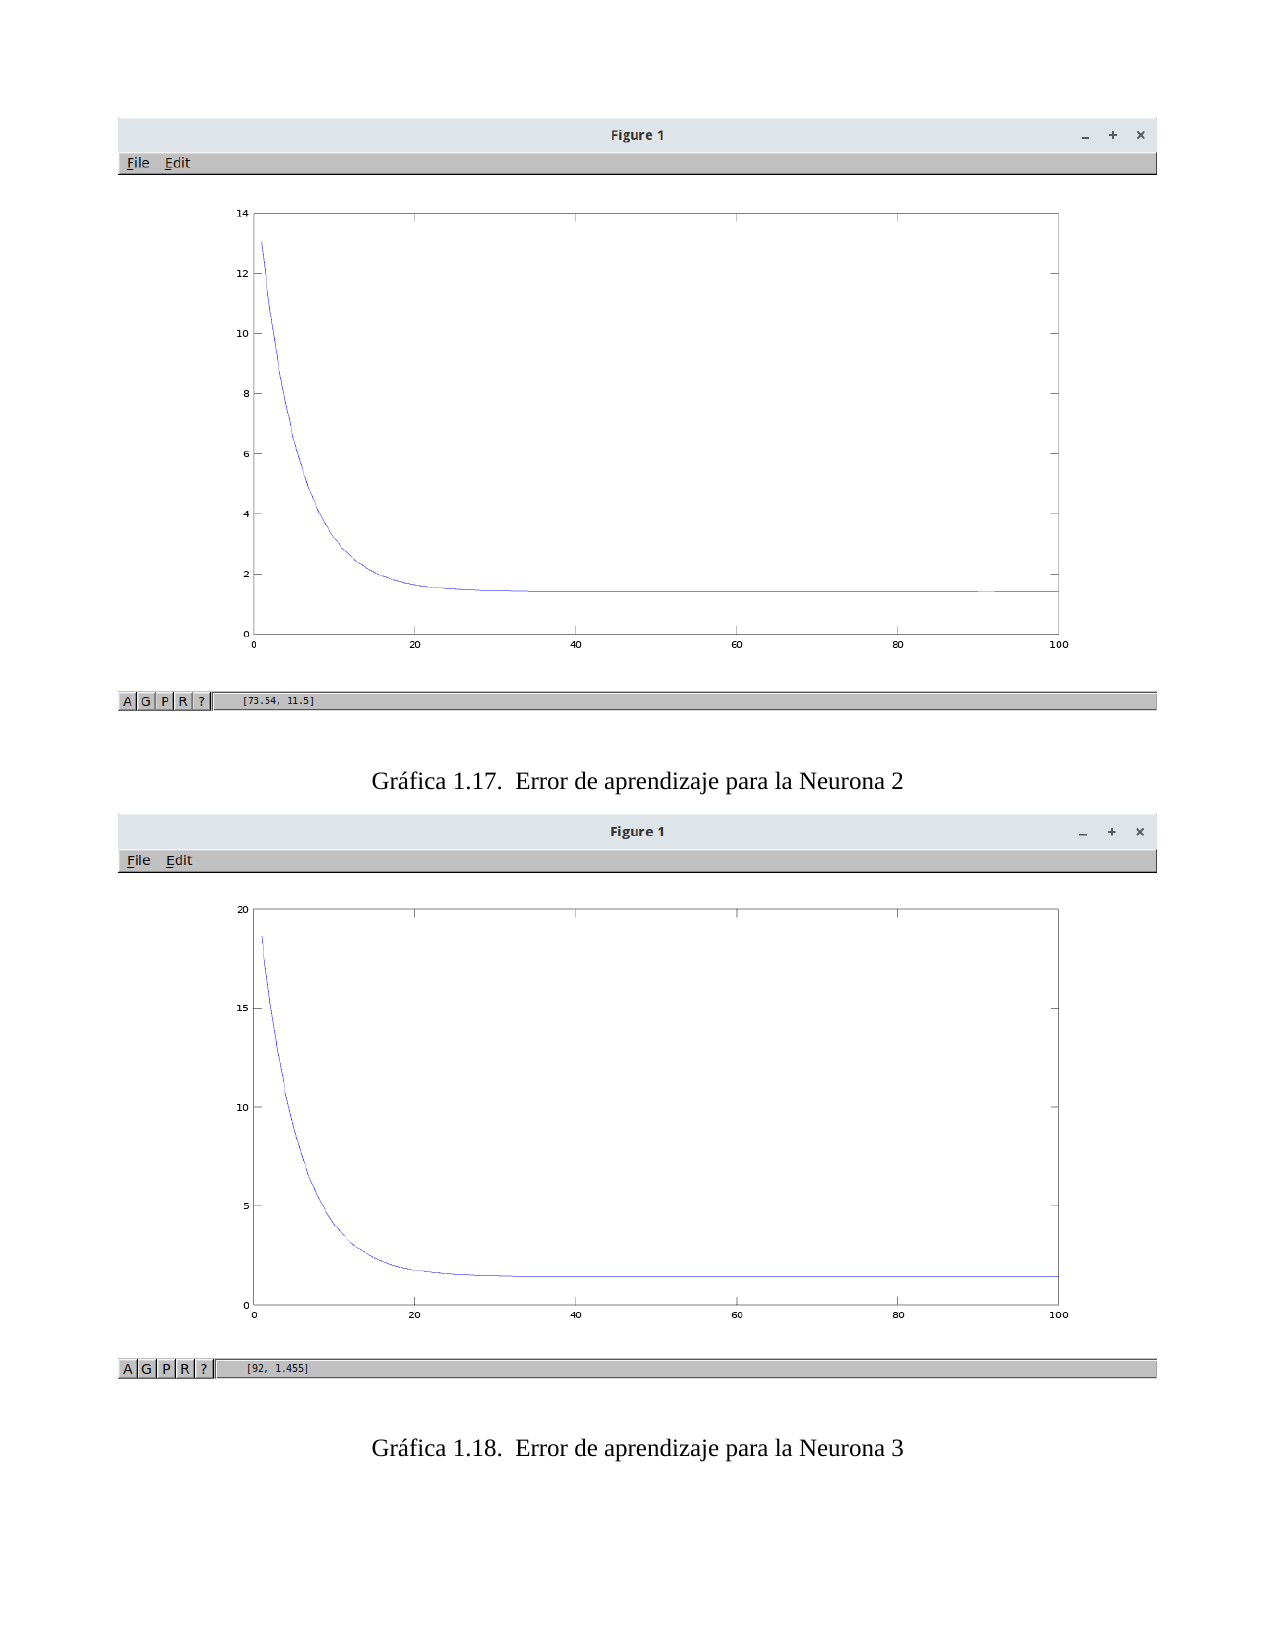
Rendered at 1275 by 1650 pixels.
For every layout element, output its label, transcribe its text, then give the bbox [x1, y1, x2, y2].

text Gráfica 1.17. Error de aprendizaje para la Neurona 2 [118, 766, 1157, 794]
picture [118, 118, 1157, 711]
picture [118, 814, 1157, 1379]
text Gráfica 1.18. Error de aprendizaje para la Neurona 3 [118, 1433, 1157, 1462]
